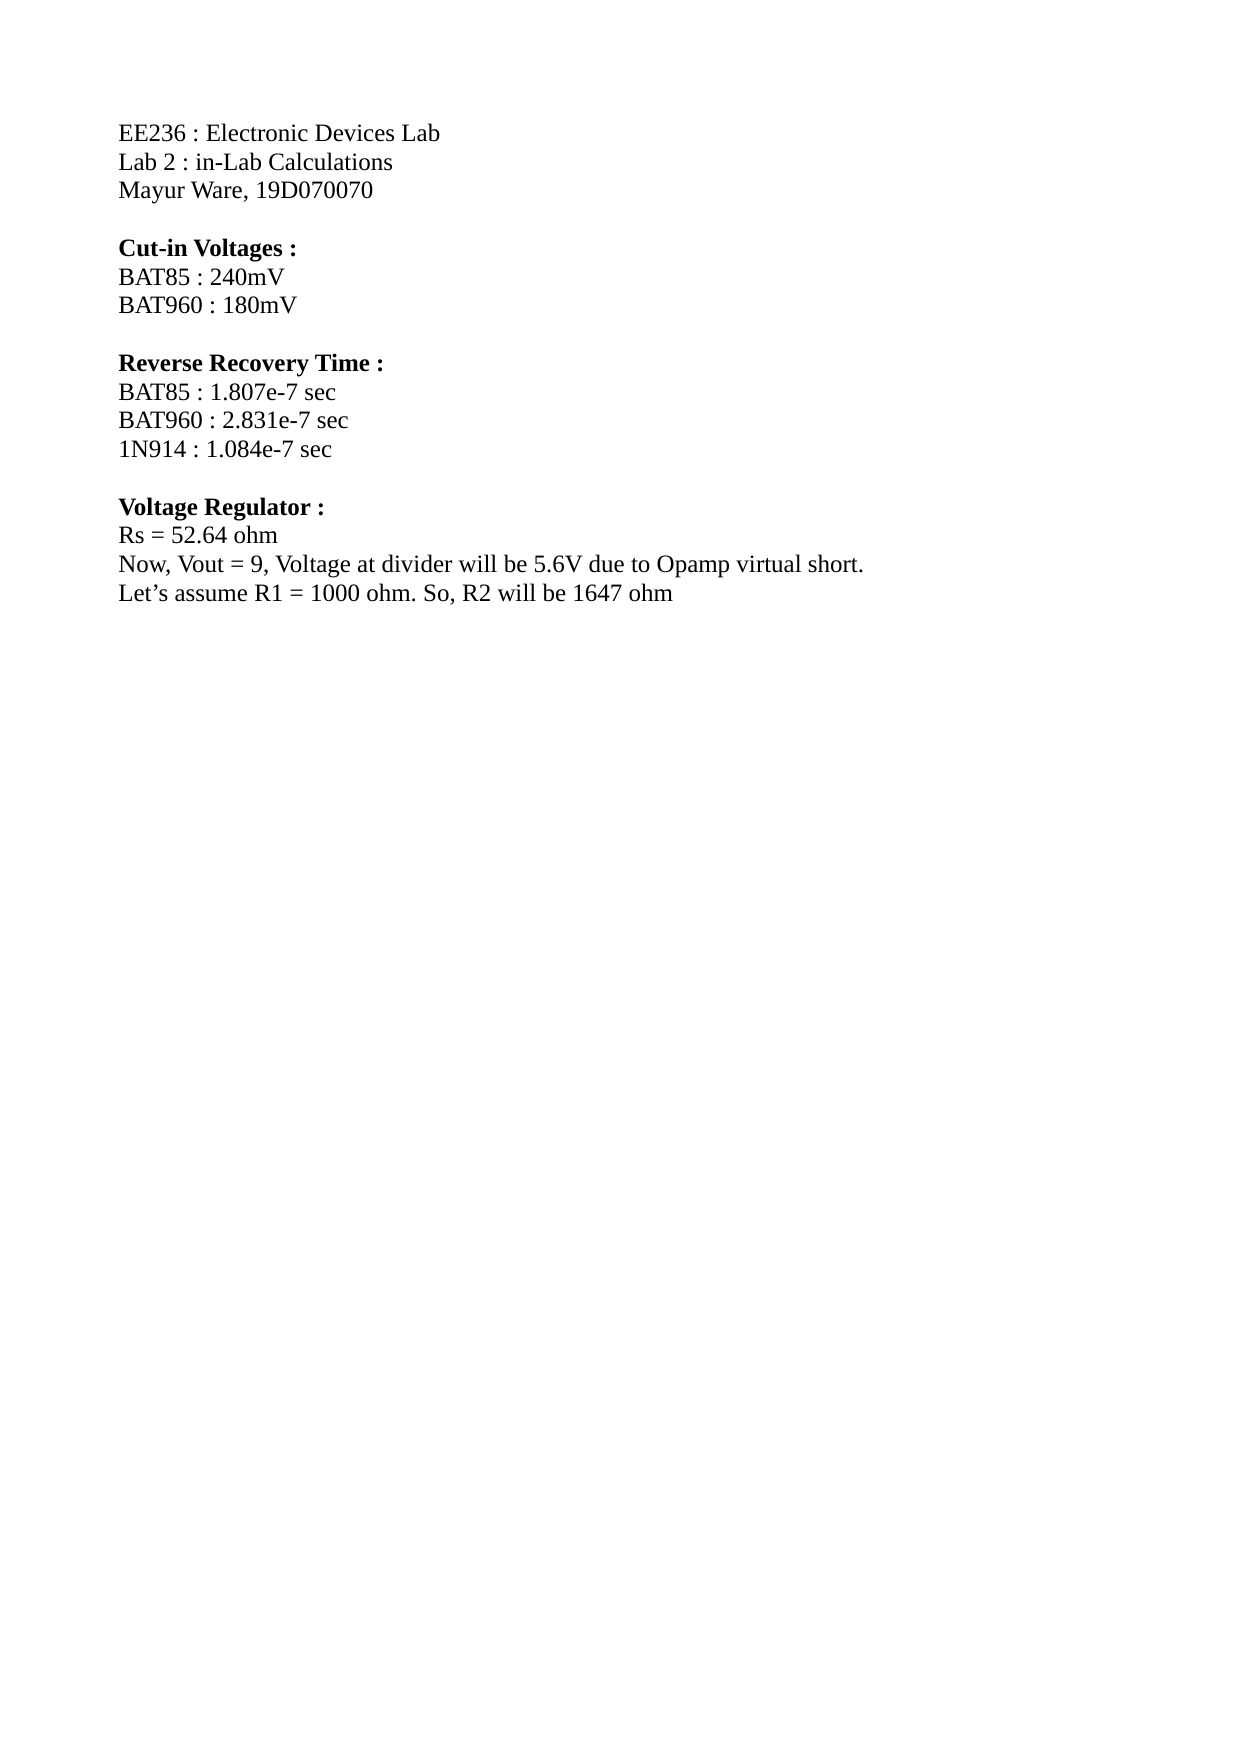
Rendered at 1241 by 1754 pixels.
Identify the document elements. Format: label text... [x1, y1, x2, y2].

text BAT85 : 240mV [118, 262, 1122, 291]
text Now, Vout = 9, Voltage at divider will be 5.6V due to Opamp virtual short. [118, 549, 1122, 578]
text Rs = 52.64 ohm [118, 521, 1122, 549]
text Cut-in Voltages : [118, 233, 1122, 262]
text Reverse Recovery Time : [118, 348, 1122, 377]
text Lab 2 : in-Lab Calculations [118, 147, 1122, 176]
text Let’s assume R1 = 1000 ohm. So, R2 will be 1647 ohm [118, 578, 1122, 607]
text Voltage Regulator : [118, 492, 1122, 521]
text BAT960 : 180mV [118, 291, 1122, 319]
text EE236 : Electronic Devices Lab [118, 118, 1122, 147]
text Mayur Ware, 19D070070 [118, 176, 1122, 204]
text BAT85 : 1.807e-7 sec [118, 377, 1122, 406]
text 1N914 : 1.084e-7 sec [118, 434, 1122, 463]
text BAT960 : 2.831e-7 sec [118, 406, 1122, 434]
